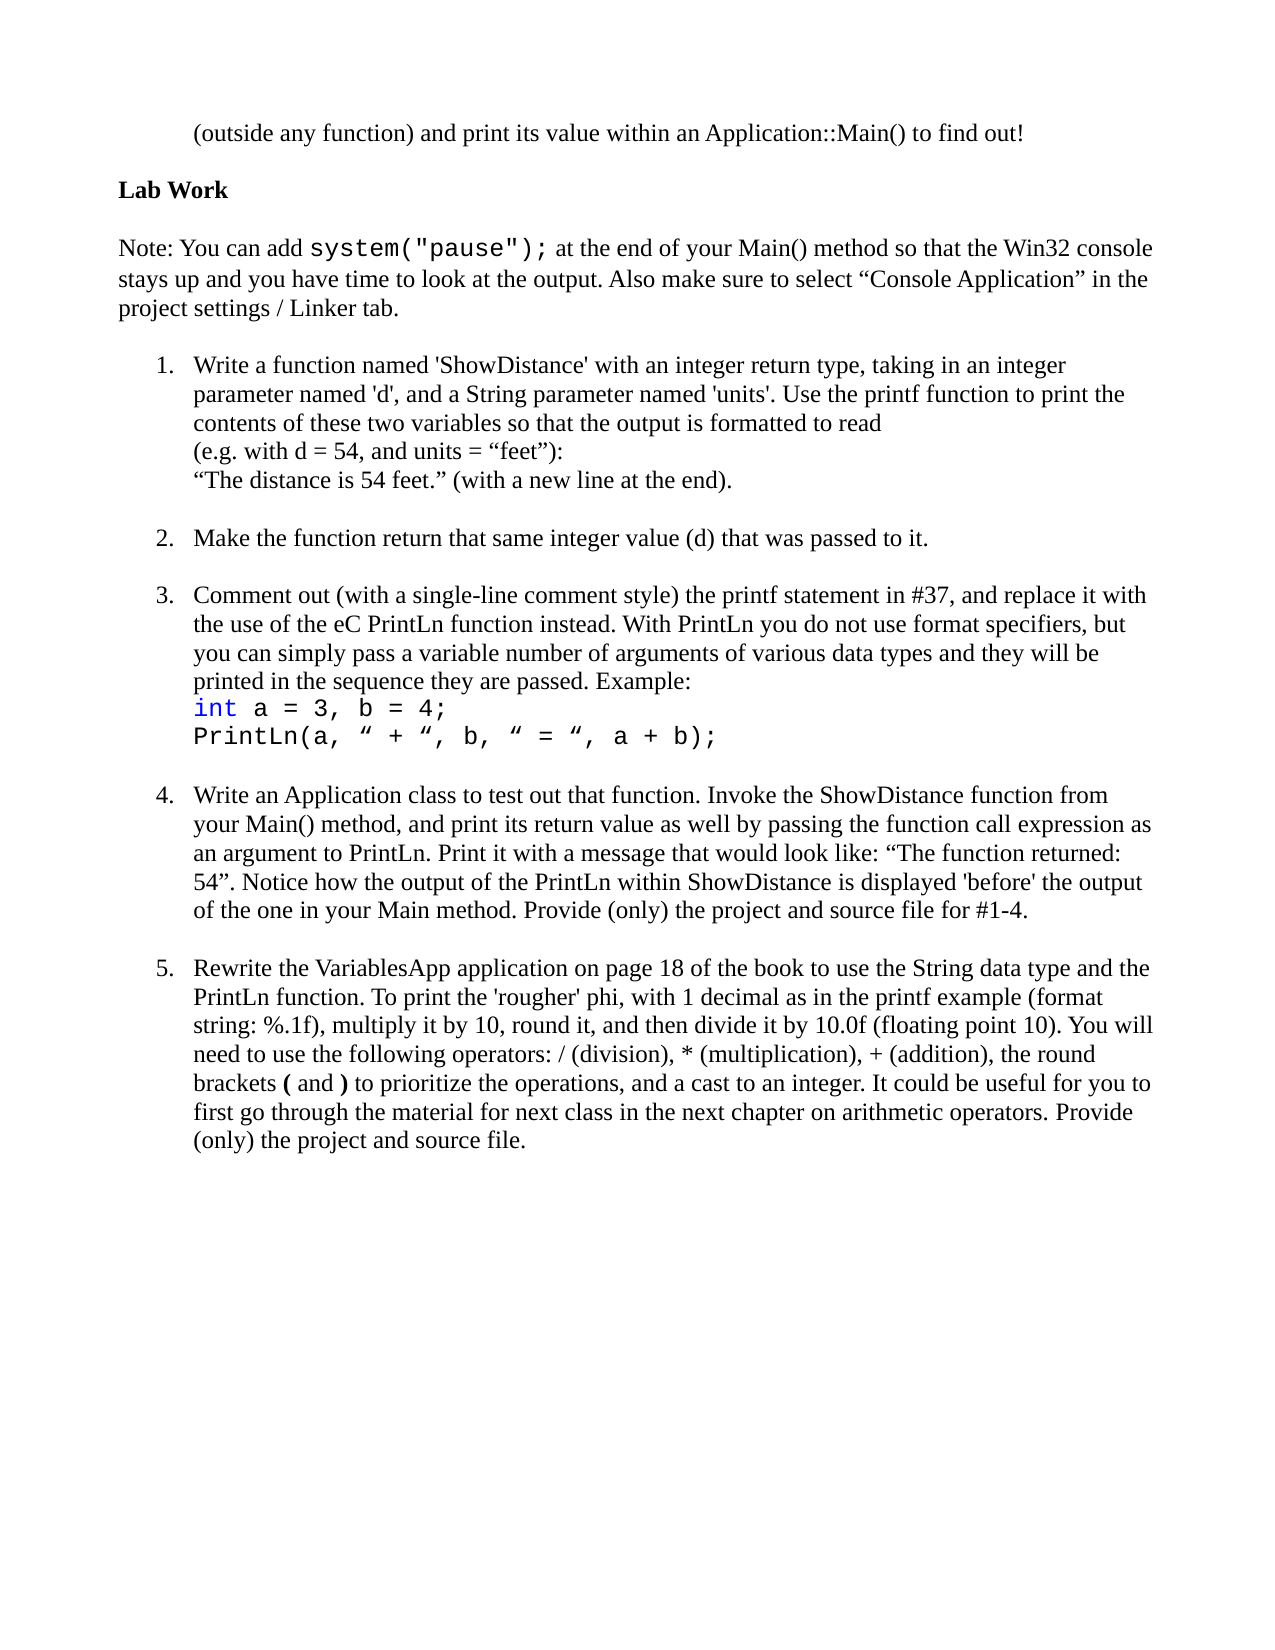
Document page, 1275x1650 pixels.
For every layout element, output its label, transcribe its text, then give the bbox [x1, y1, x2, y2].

list Make the function return that same integer value (d) that was passed to it. [156, 523, 1157, 551]
list Comment out (with a single-line comment style) the printf statement in #37, and replace it with the use of the eC PrintLn function instead. With PrintLn you do not use format specifiers, but you can simply pass a variable number of arguments of various data types and they will be printed in the sequence they are passed. Example: int a = 3, b = 4; PrintLn(a, “ + “, b, “ = “, a + b); [156, 580, 1157, 781]
list (outside any function) and print its value within an Application::Main() to find out! [156, 118, 1157, 147]
text Lab Work Note: You can add system("pause"); at the end of your Main() method so that the Win32 console stays up and you have time to look at the output. Also make sure to select “Console Application” in the project settings / Linker tab. [118, 176, 1157, 321]
list Write an Application class to test out that function. Invoke the ShowDistance function from your Main() method, and print its return value as well by passing the function call expression as an argument to PrintLn. Print it with a message that would look like: “The function returned: 54”. Notice how the output of the PrintLn within ShowDistance is displayed 'before' the output of the one in your Main method. Provide (only) the project and source file for #1-4. [156, 781, 1157, 953]
list Rewrite the VariablesApp application on page 18 of the book to use the String data type and the PrintLn function. To print the 'rougher' phi, with 1 decimal as in the printf example (format string: %.1f), multiply it by 10, round it, and then divide it by 10.0f (floating point 10). You will need to use the following operators: / (division), * (multiplication), + (addition), the round brackets ( and ) to prioritize the operations, and a cast to an integer. It could be useful for you to first go through the material for next class in the next chapter on arithmetic operators. Provide (only) the project and source file. [156, 953, 1157, 1154]
list Write a function named 'ShowDistance' with an integer return type, taking in an integer parameter named 'd', and a String parameter named 'units'. Use the printf function to print the contents of these two variables so that the output is formatted to read (e.g. with d = 54, and units = “feet”): “The distance is 54 feet.” (with a new line at the end). [156, 350, 1157, 523]
